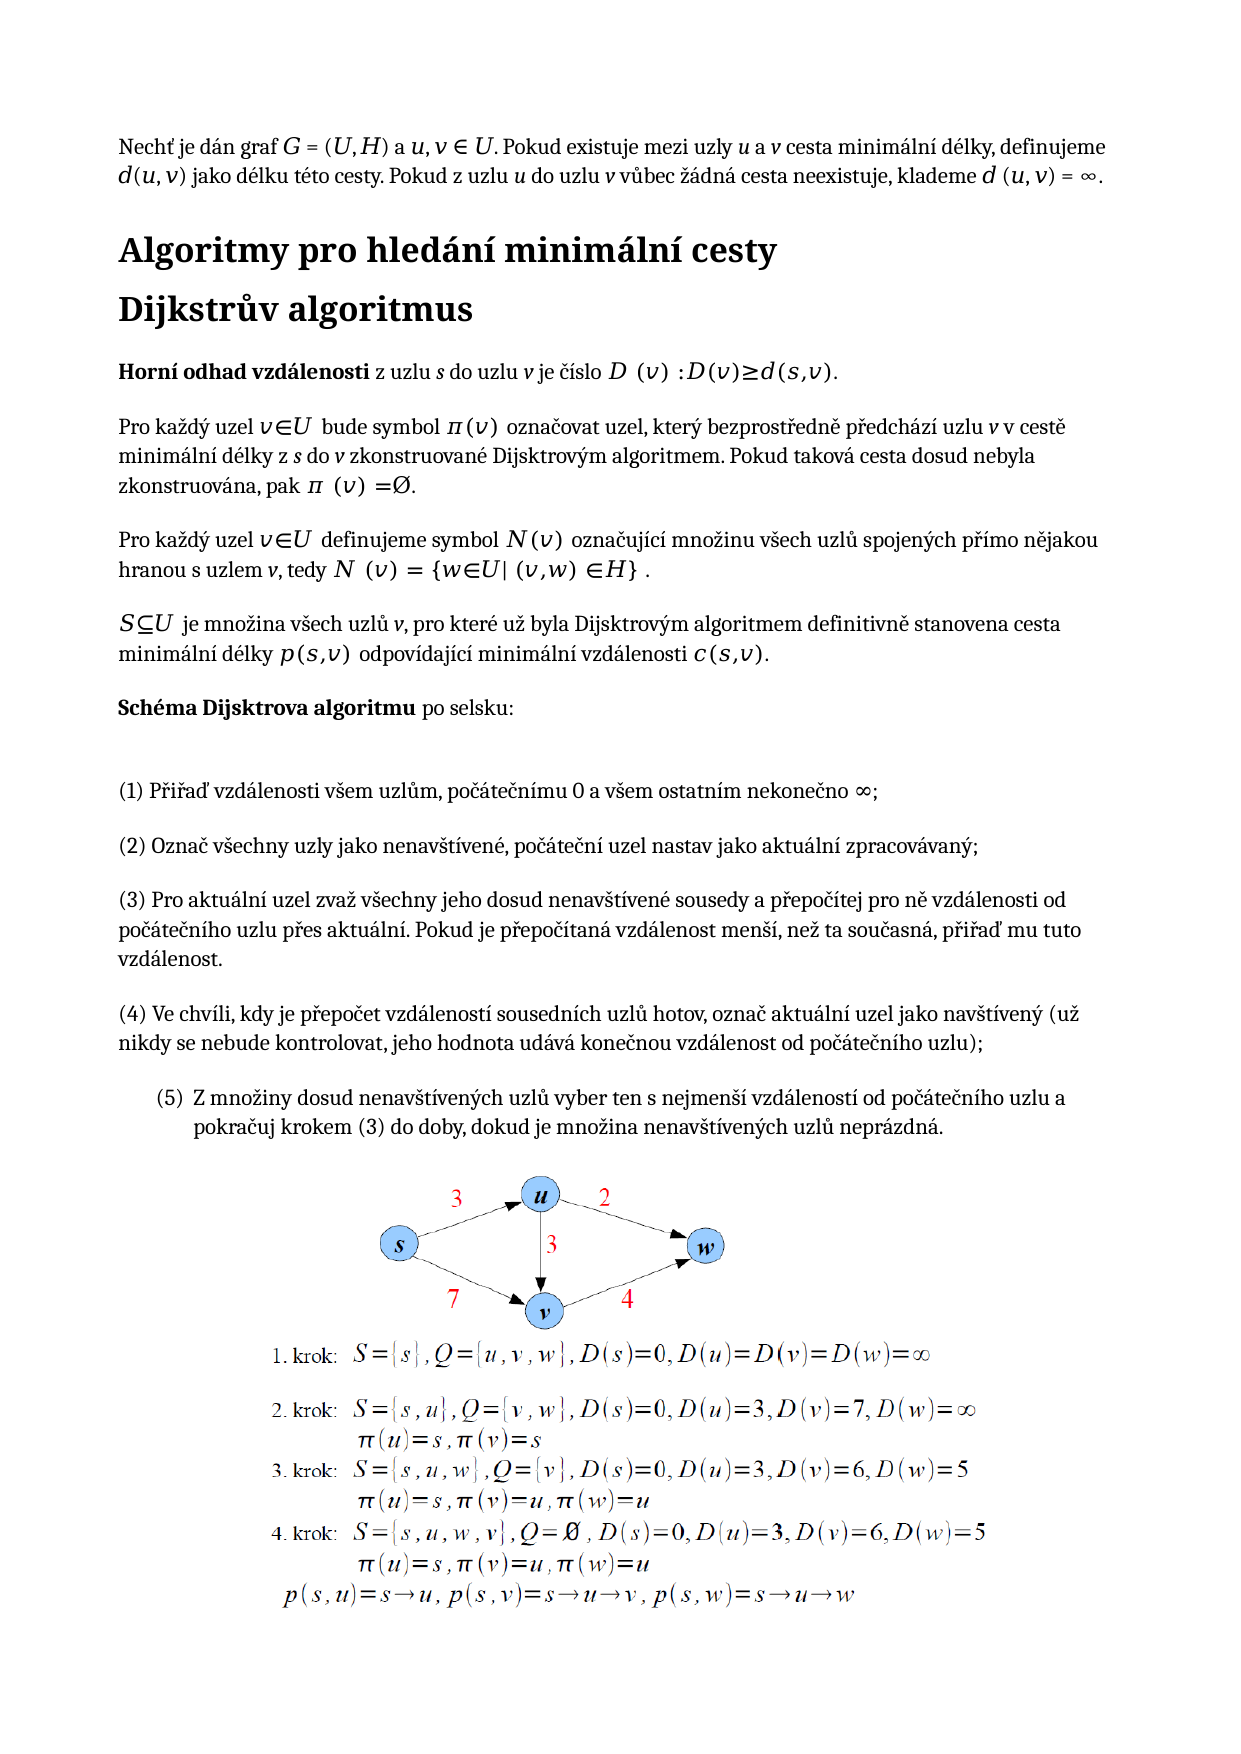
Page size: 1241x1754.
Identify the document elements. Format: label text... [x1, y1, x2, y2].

text (3) Pro aktuální uzel zvaž všechny jeho dosud nenavštívené sousedy a přepočítej pro ně vzdálenosti od počátečního uzlu přes aktuální. Pokud je přepočítaná vzdálenost menší, než ta současná, přiřaď mu tuto vzdálenost. [118, 884, 1122, 972]
text Pro každý uzel 𝑣∈𝑈 bude symbol 𝜋(𝑣) označovat uzel, který bezprostředně předchází uzlu v v cestě minimální délky z s do v zkonstruované Dijsktrovým algoritmem. Pokud taková cesta dosud nebyla zkonstruována, pak 𝜋 (𝑣) =Ø. [118, 411, 1122, 499]
text 𝑆⊆𝑈 je množina všech uzlů v, pro které už byla Dijsktrovým algoritmem definitivně stanovena cesta minimální délky 𝑝(𝑠,𝑣) odpovídající minimální vzdálenosti 𝑐(𝑠,𝑣). [118, 608, 1122, 667]
text Horní odhad vzdálenosti z uzlu s do uzlu v je číslo 𝐷 (𝑣) :𝐷(𝑣)≥𝑑(𝑠,𝑣). [118, 356, 1122, 386]
text (4) Ve chvíli, kdy je přepočet vzdáleností sousedních uzlů hotov, označ aktuální uzel jako navštívený (už nikdy se nebude kontrolovat, jeho hodnota udává konečnou vzdálenost od počátečního uzlu); [118, 997, 1122, 1056]
text (2) Označ všechny uzly jako nenavštívené, počáteční uzel nastav jako aktuální zpracovávaný; [118, 829, 1122, 859]
text Nechť je dán graf 𝐺 = (𝑈, 𝐻) a 𝑢, 𝑣 ∈ 𝑈. Pokud existuje mezi uzly u a v cesta minimální délky, definujeme 𝑑(𝑢, 𝑣) jako délku této cesty. Pokud z uzlu u do uzlu v vůbec žádná cesta neexistuje, klademe 𝑑 (𝑢, 𝑣) = ∞. [118, 131, 1122, 189]
text Dijkstrův algoritmus [118, 285, 1122, 331]
list Z množiny dosud nenavštívených uzlů vyber ten s nejmenší vzdáleností od počátečního uzlu a pokračuj krokem (3) do doby, dokud je množina nenavštívených uzlů neprázdná. [156, 1081, 1122, 1140]
text (1) Přiřaď vzdálenosti všem uzlům, počátečnímu 0 a všem ostatním nekonečno ∞; [118, 775, 1122, 804]
text Pro každý uzel 𝑣∈𝑈 definujeme symbol 𝑁(𝑣) označující množinu všech uzlů spojených přímo nějakou hranou s uzlem v, tedy 𝑁 (𝑣) = {𝑤∈𝑈| (𝑣,𝑤) ∈𝐻} . [118, 524, 1122, 583]
subtitle Algoritmy pro hledání minimální cesty [118, 227, 1122, 273]
text Schéma Dijsktrova algoritmu po selsku: [118, 692, 1122, 721]
